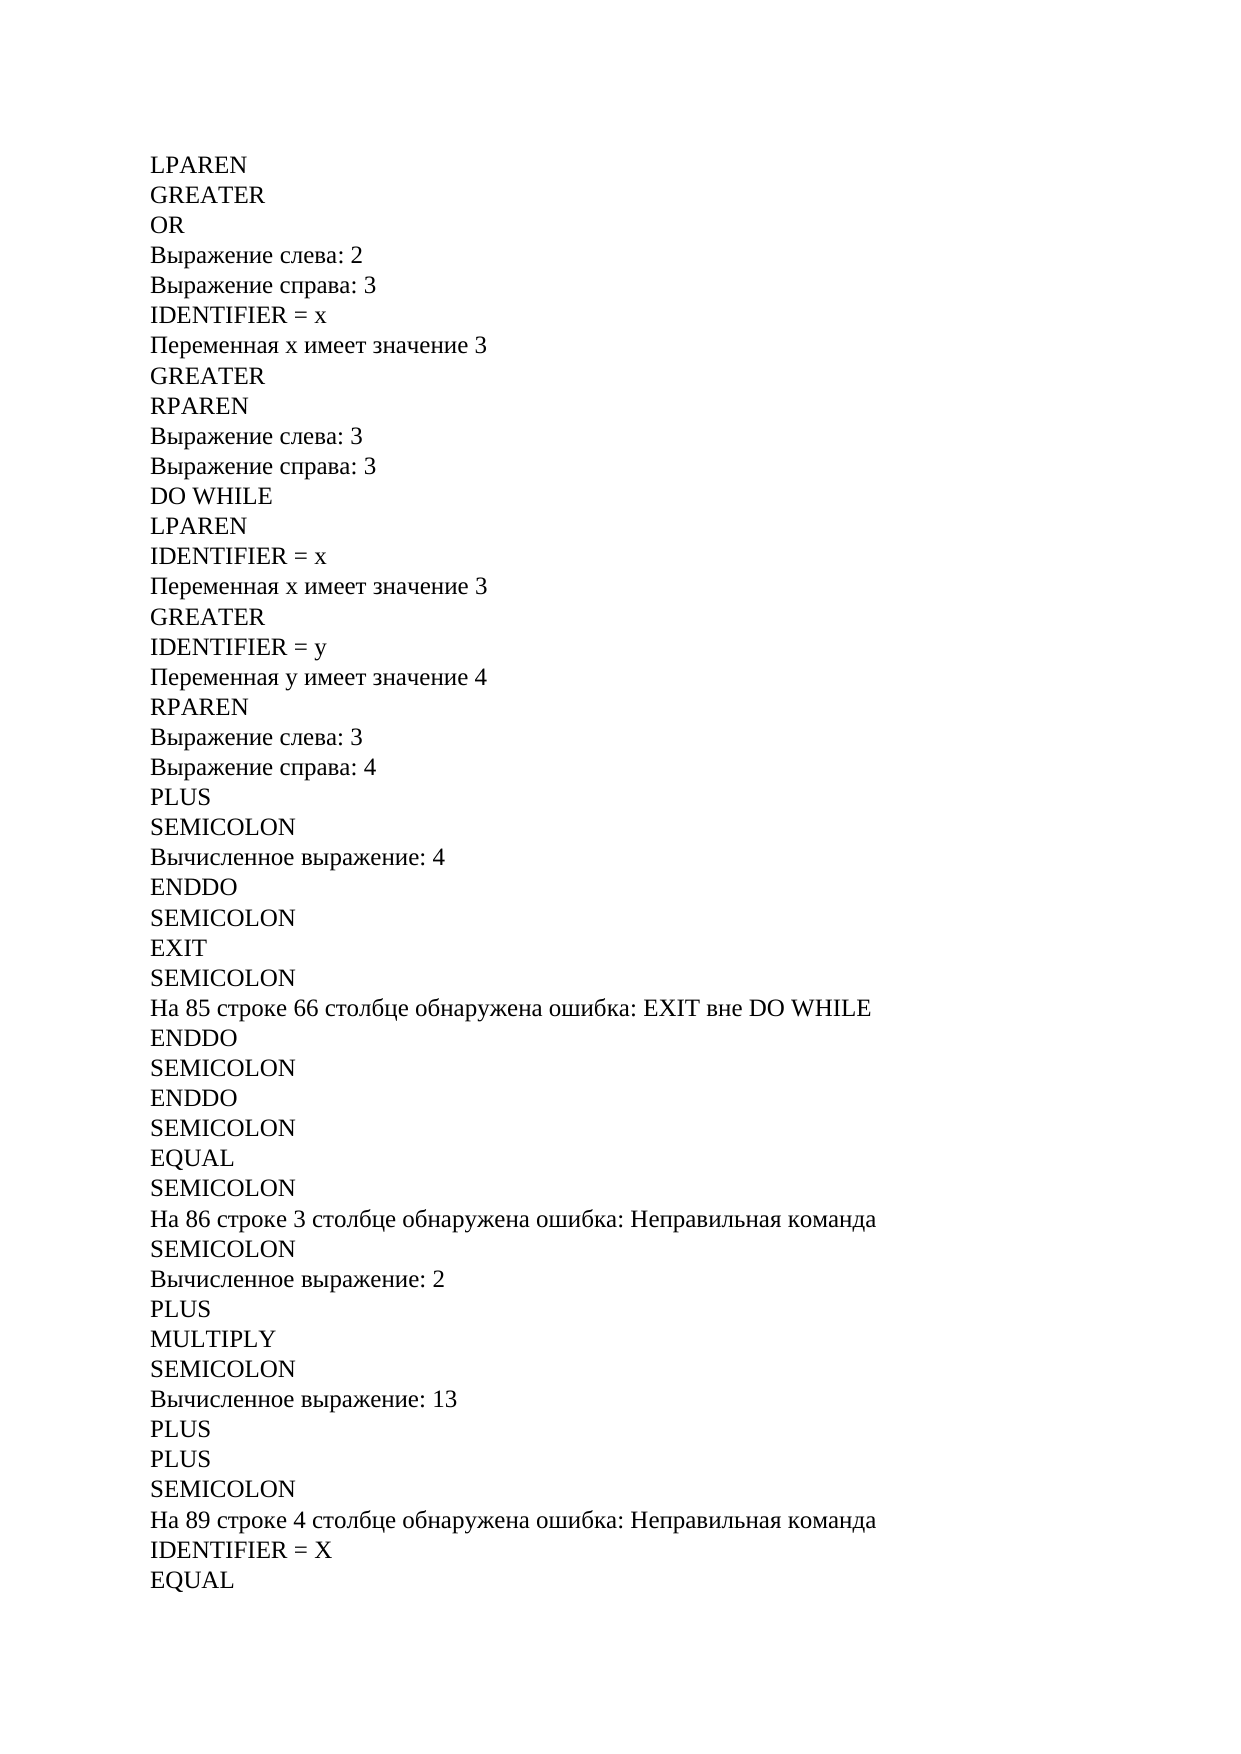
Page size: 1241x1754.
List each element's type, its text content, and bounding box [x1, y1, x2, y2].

text DO WHILE [150, 481, 1090, 510]
text SEMICOLON [150, 1354, 1090, 1383]
text EQUAL [150, 1143, 1090, 1172]
text Вычисленное выражение: 13 [150, 1384, 1090, 1413]
text SEMICOLON [150, 1474, 1090, 1503]
text SEMICOLON [150, 1173, 1090, 1202]
text PLUS [150, 782, 1090, 811]
text IDENTIFIER = x [150, 301, 1090, 329]
text GREATER [150, 361, 1090, 389]
text GREATER [150, 602, 1090, 630]
text Вычисленное выражение: 2 [150, 1264, 1090, 1293]
text SEMICOLON [150, 963, 1090, 992]
text PLUS [150, 1294, 1090, 1323]
text SEMICOLON [150, 812, 1090, 841]
text PLUS [150, 1444, 1090, 1473]
text RPAREN [150, 692, 1090, 721]
text SEMICOLON [150, 1053, 1090, 1082]
text ENDDO [150, 1083, 1090, 1112]
text LPAREN [150, 150, 1090, 179]
text RPAREN [150, 391, 1090, 419]
text GREATER [150, 180, 1090, 209]
text IDENTIFIER = X [150, 1535, 1090, 1563]
text OR [150, 210, 1090, 239]
text На 89 строке 4 столбце обнаружена ошибка: Неправильная команда [150, 1505, 1090, 1533]
text Выражение справа: 3 [150, 451, 1090, 480]
text IDENTIFIER = y [150, 632, 1090, 660]
text LPAREN [150, 511, 1090, 540]
text Вычисленное выражение: 4 [150, 842, 1090, 871]
text EQUAL [150, 1565, 1090, 1594]
text ENDDO [150, 872, 1090, 901]
text Переменная x имеет значение 3 [150, 571, 1090, 600]
text Выражение слева: 2 [150, 240, 1090, 269]
text IDENTIFIER = x [150, 541, 1090, 570]
text На 85 строке 66 столбце обнаружена ошибка: EXIT вне DO WHILE [150, 993, 1090, 1022]
text PLUS [150, 1414, 1090, 1443]
text MULTIPLY [150, 1324, 1090, 1353]
text На 86 строке 3 столбце обнаружена ошибка: Неправильная команда [150, 1204, 1090, 1232]
text Выражение справа: 4 [150, 752, 1090, 781]
text Выражение слева: 3 [150, 722, 1090, 751]
text SEMICOLON [150, 903, 1090, 931]
text Переменная x имеет значение 3 [150, 331, 1090, 359]
text SEMICOLON [150, 1234, 1090, 1262]
text EXIT [150, 933, 1090, 961]
text SEMICOLON [150, 1113, 1090, 1142]
text Выражение справа: 3 [150, 270, 1090, 299]
text Выражение слева: 3 [150, 421, 1090, 450]
text Переменная y имеет значение 4 [150, 662, 1090, 691]
text ENDDO [150, 1023, 1090, 1052]
